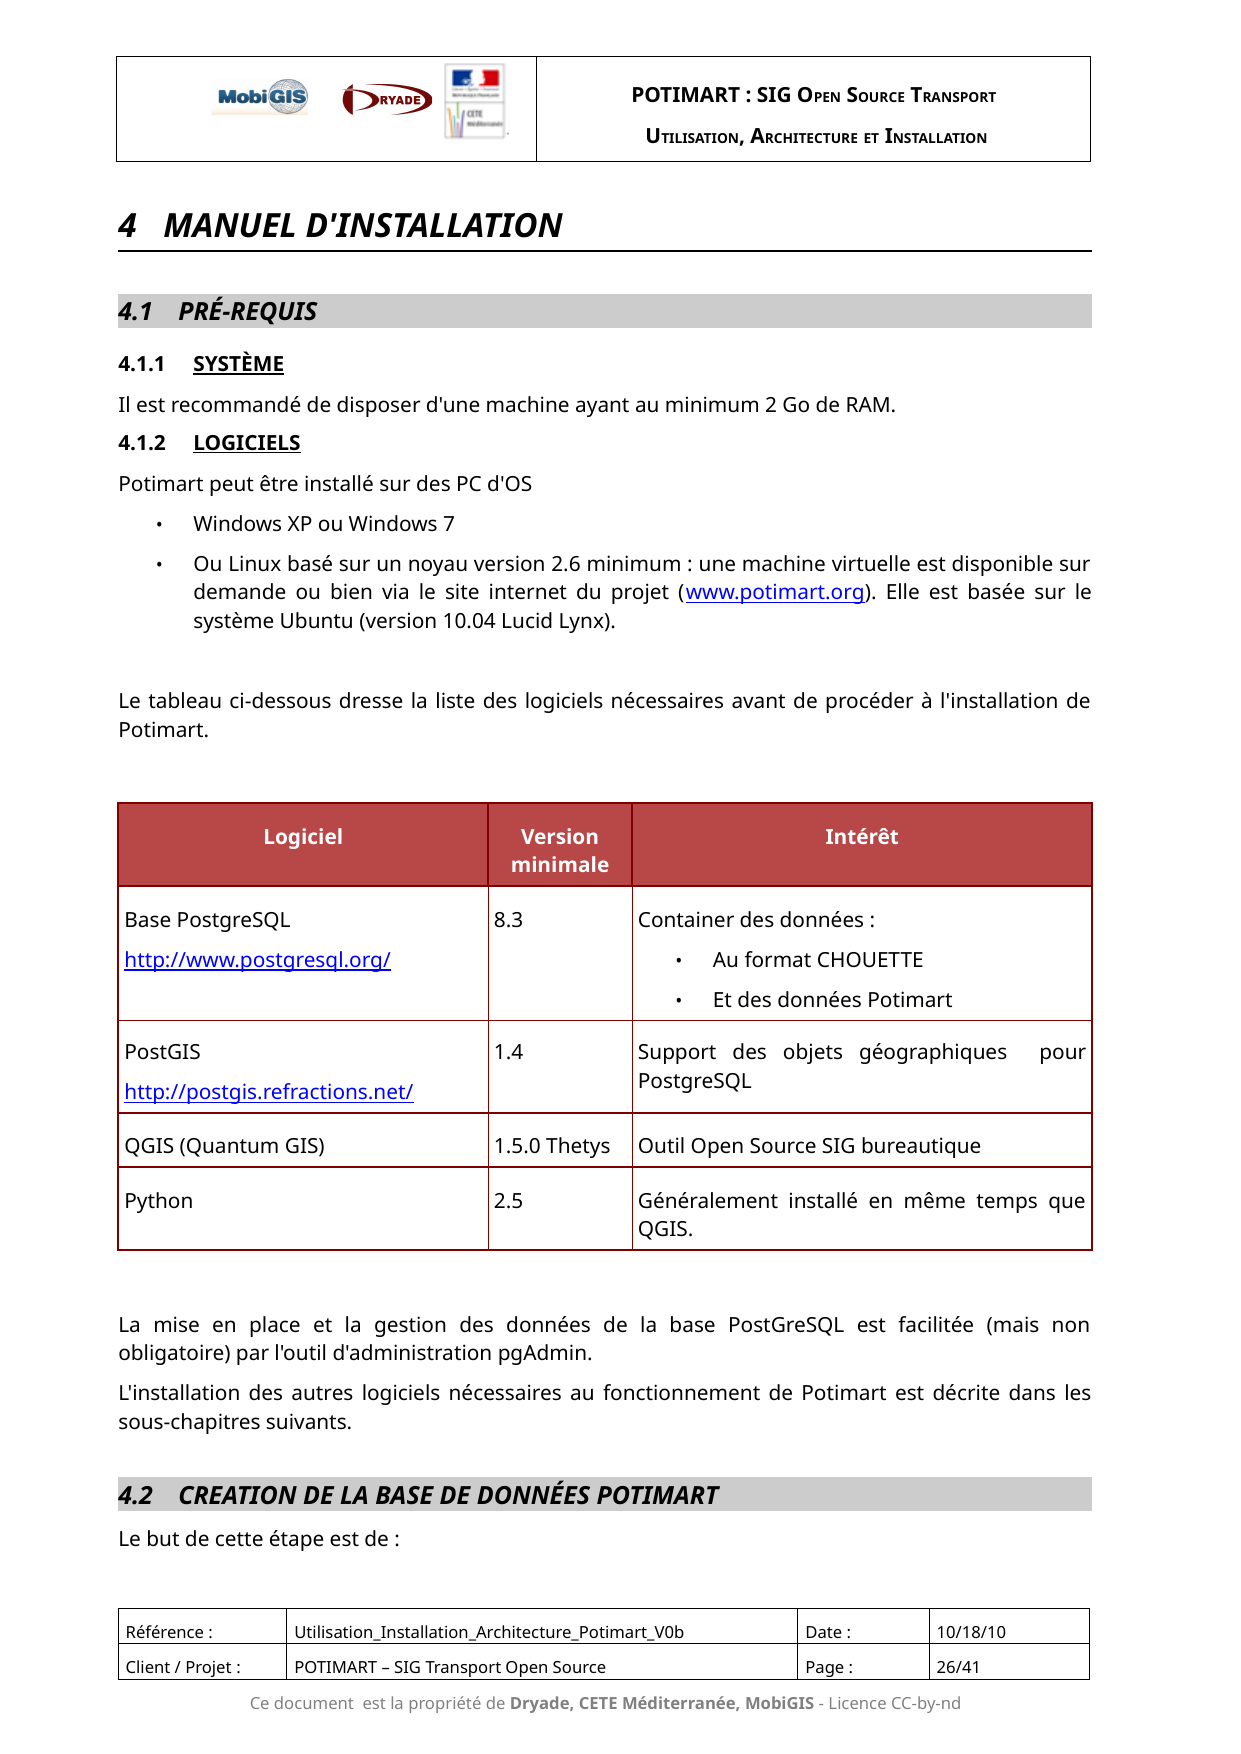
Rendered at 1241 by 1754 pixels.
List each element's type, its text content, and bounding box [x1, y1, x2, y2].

table_cell Python [119, 1168, 488, 1249]
text Le tableau ci-dessous dresse la liste des logiciels nécessaires avant de procéder à l'installation de Potimart. [118, 686, 1092, 743]
table_cell PostGIS http://postgis.refractions.net/ [119, 1021, 488, 1112]
table_cell 2.5 [489, 1168, 632, 1249]
text Potimart peut être installé sur des PC d'OS [118, 469, 1092, 497]
text Le but de cette étape est de : [118, 1524, 1092, 1552]
picture [211, 78, 309, 115]
subtitle Manuel d'installation [118, 202, 1092, 250]
table_cell Container des données : Au format CHOUETTE Et des données Potimart [633, 887, 1091, 1019]
picture [443, 62, 509, 141]
picture [341, 84, 433, 115]
subtitle Logiciels [118, 419, 1099, 456]
table_cell 1.4 [489, 1021, 632, 1112]
table_cell Base PostgreSQL http://www.postgresql.org/ [119, 887, 488, 1019]
subtitle Système [118, 340, 1099, 378]
subtitle Pré-requis [118, 294, 1092, 328]
table_cell Outil Open Source SIG bureautique [633, 1114, 1091, 1166]
table_header Version minimale [489, 804, 631, 885]
text La mise en place et la gestion des données de la base PostGreSQL est facilitée (mais non obligatoire) par l'outil d'administration pgAdmin. [118, 1310, 1092, 1367]
table_cell Généralement installé en même temps que QGIS. [633, 1168, 1091, 1249]
table_cell 8.3 [489, 887, 632, 1019]
list Ou Linux basé sur un noyau version 2.6 minimum : une machine virtuelle est disponible sur demande ou bien via le site internet du projet (www.potimart.org). Elle est basée sur le système Ubuntu (version 10.04 Lucid Lynx). [156, 549, 1092, 634]
list Windows XP ou Windows 7 [156, 509, 1092, 537]
table_cell Support des objets géographiques pour PostgreSQL [633, 1021, 1091, 1112]
subtitle Creation de la base de données Potimart [118, 1477, 1092, 1511]
table_cell QGIS (Quantum GIS) [119, 1114, 488, 1166]
text L'installation des autres logiciels nécessaires au fonctionnement de Potimart est décrite dans les sous-chapitres suivants. [118, 1378, 1092, 1435]
table_header Logiciel [119, 804, 487, 885]
table_header Intérêt [633, 804, 1091, 885]
table_cell 1.5.0 Thetys [489, 1114, 632, 1166]
text Il est recommandé de disposer d'une machine ayant au minimum 2 Go de RAM. [118, 390, 1092, 419]
